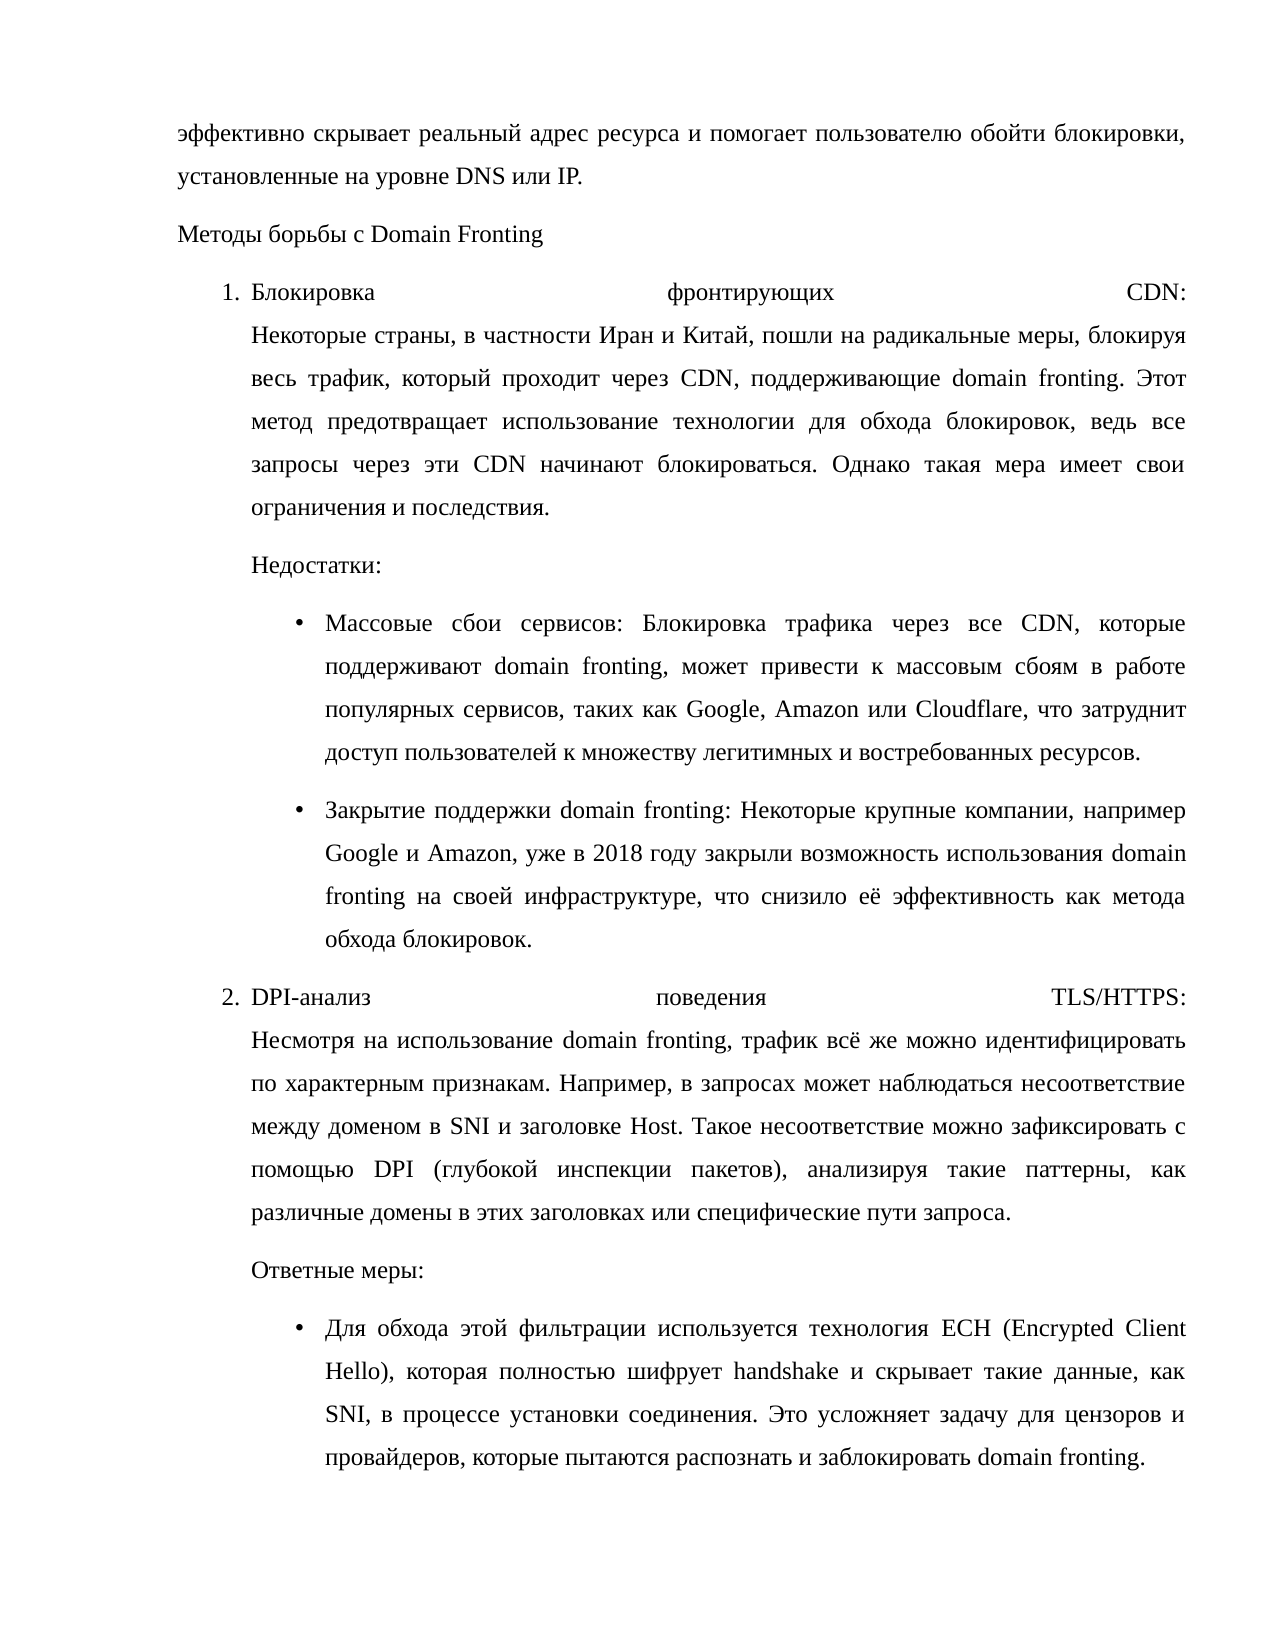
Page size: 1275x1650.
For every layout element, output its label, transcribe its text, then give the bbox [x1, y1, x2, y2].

text эффективно скрывает реальный адрес ресурса и помогает пользователю обойти блокировки, установленные на уровне DNS или IP. [177, 118, 1186, 190]
list Ответные меры: [221, 1255, 1186, 1284]
list DPI-анализ поведения TLS/HTTPS: Несмотря на использование domain fronting, трафик всё же можно идентифицировать по характерным признакам. Например, в запросах может наблюдаться несоответствие между доменом в SNI и заголовке Host. Такое несоответствие можно зафиксировать с помощью DPI (глубокой инспекции пакетов), анализируя такие паттерны, как различные домены в этих заголовках или специфические пути запроса. [221, 982, 1186, 1226]
list Недостатки: [221, 550, 1186, 579]
list Массовые сбои сервисов: Блокировка трафика через все CDN, которые поддерживают domain fronting, может привести к массовым сбоям в работе популярных сервисов, таких как Google, Amazon или Cloudflare, что затруднит доступ пользователей к множеству легитимных и востребованных ресурсов. [295, 608, 1186, 766]
subtitle Методы борьбы с Domain Fronting [177, 219, 1186, 248]
list Для обхода этой фильтрации используется технология ECH (Encrypted Client Hello), которая полностью шифрует handshake и скрывает такие данные, как SNI, в процессе установки соединения. Это усложняет задачу для цензоров и провайдеров, которые пытаются распознать и заблокировать domain fronting. [295, 1313, 1186, 1471]
list Блокировка фронтирующих CDN: Некоторые страны, в частности Иран и Китай, пошли на радикальные меры, блокируя весь трафик, который проходит через CDN, поддерживающие domain fronting. Этот метод предотвращает использование технологии для обхода блокировок, ведь все запросы через эти CDN начинают блокироваться. Однако такая мера имеет свои ограничения и последствия. [221, 277, 1186, 521]
list Закрытие поддержки domain fronting: Некоторые крупные компании, например Google и Amazon, уже в 2018 году закрыли возможность использования domain fronting на своей инфраструктуре, что снизило её эффективность как метода обхода блокировок. [295, 795, 1186, 953]
